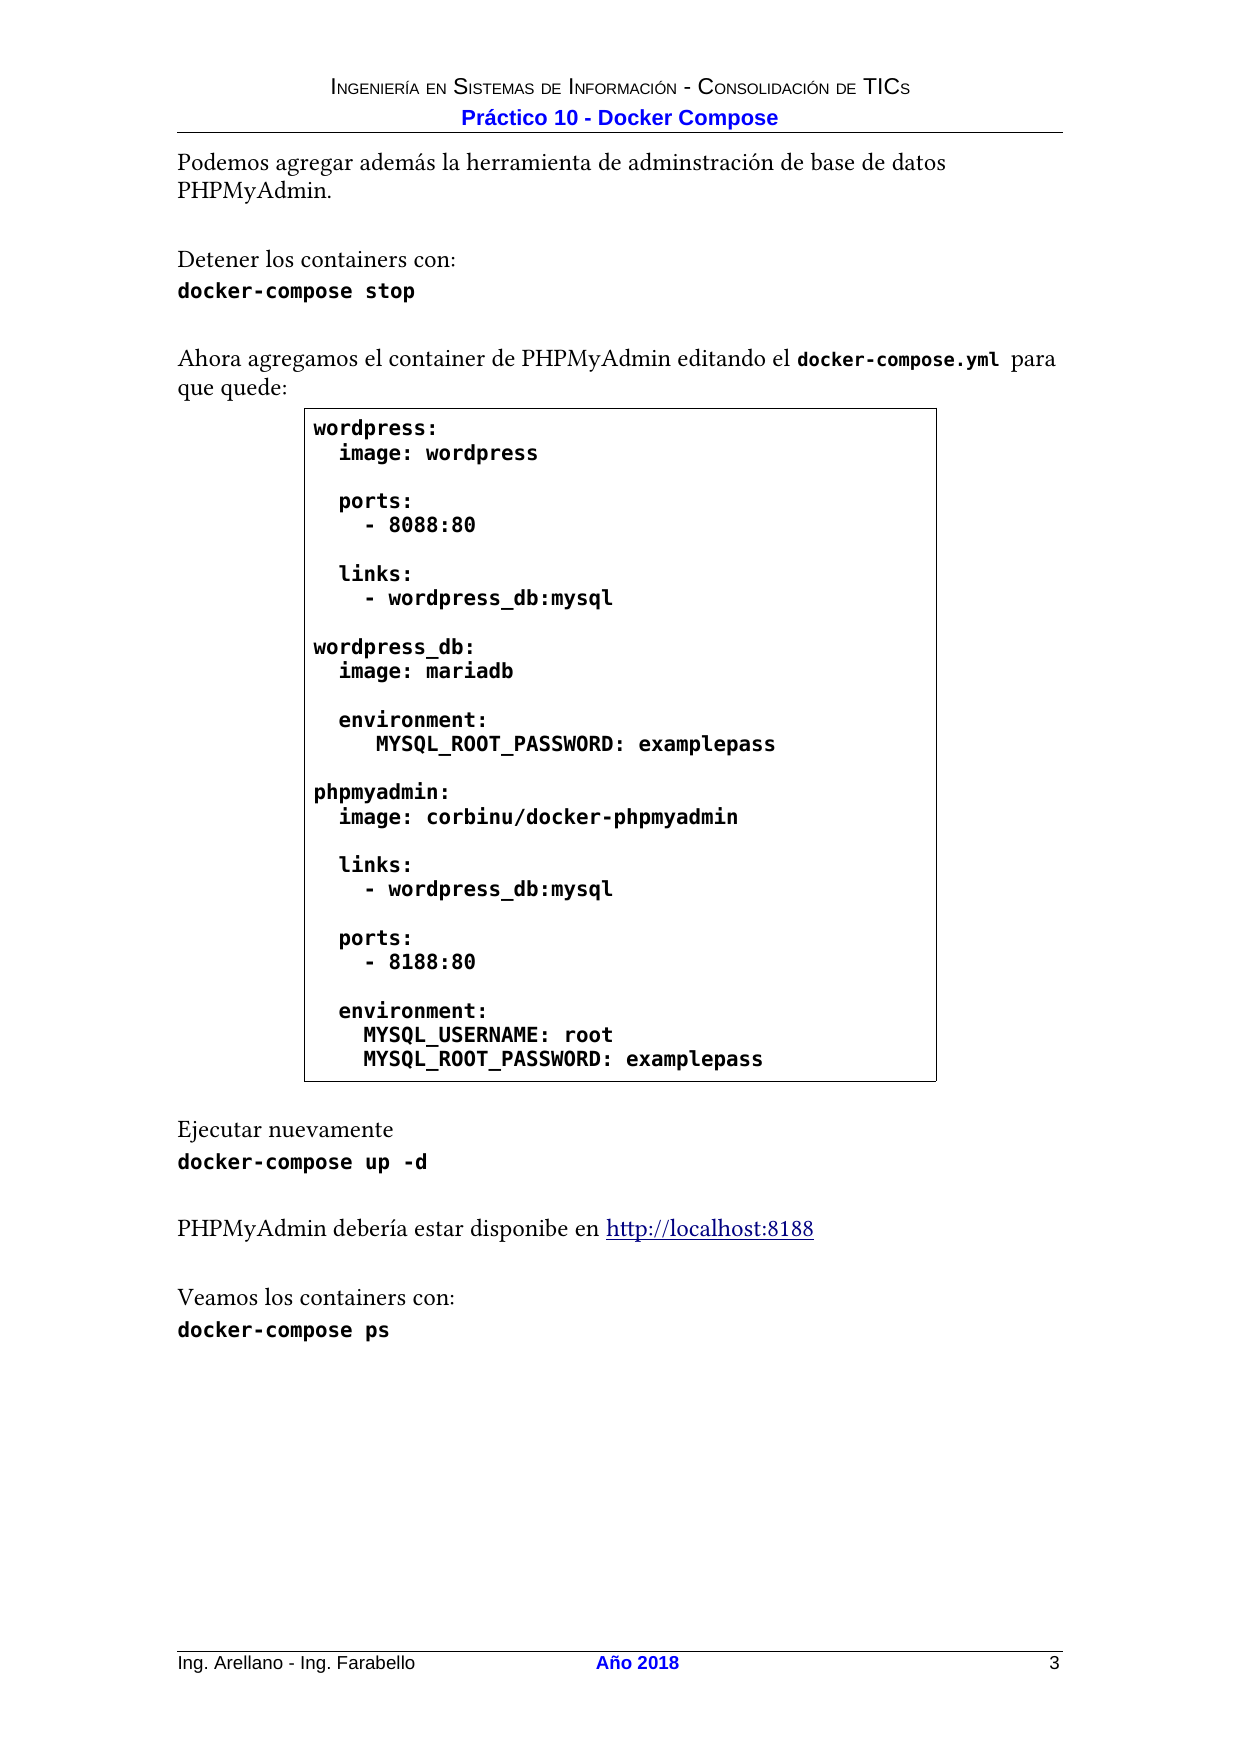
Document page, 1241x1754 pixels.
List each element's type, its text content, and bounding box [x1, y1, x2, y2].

text - wordpress_db:mysql [313, 586, 927, 611]
text MYSQL_ROOT_PASSWORD: examplepass [313, 732, 927, 756]
text docker-compose stop [177, 280, 1063, 304]
text ports: [313, 926, 927, 950]
text phpmyadmin: [313, 781, 927, 805]
text image: wordpress [313, 441, 927, 465]
text MYSQL_USERNAME: root [313, 1023, 927, 1047]
text Ejecutar nuevamente [177, 1115, 1063, 1144]
text docker-compose ps [177, 1318, 1063, 1342]
text - wordpress_db:mysql [313, 878, 927, 902]
text docker-compose up -d [177, 1150, 1063, 1174]
text - 8088:80 [313, 513, 927, 538]
text links: [313, 562, 927, 586]
text PHPMyAdmin debería estar disponibe en http://localhost:8188 [177, 1214, 1063, 1243]
text MYSQL_ROOT_PASSWORD: examplepass [313, 1047, 927, 1072]
text Ahora agregamos el container de PHPMyAdmin editando el docker-compose.yml para que quede: [177, 344, 1063, 401]
text - 8188:80 [313, 950, 927, 975]
text wordpress_db: [313, 635, 927, 659]
text image: mariadb [313, 659, 927, 683]
text links: [313, 853, 927, 878]
text ports: [313, 489, 927, 513]
text environment: [313, 999, 927, 1023]
text Podemos agregar además la herramienta de adminstración de base de datos PHPMyAdmin. [177, 148, 1063, 205]
text Veamos los containers con: [177, 1283, 1063, 1312]
text image: corbinu/docker-phpmyadmin [313, 805, 927, 829]
text Detener los containers con: [177, 245, 1063, 274]
text environment: [313, 708, 927, 732]
text wordpress: [313, 416, 927, 441]
